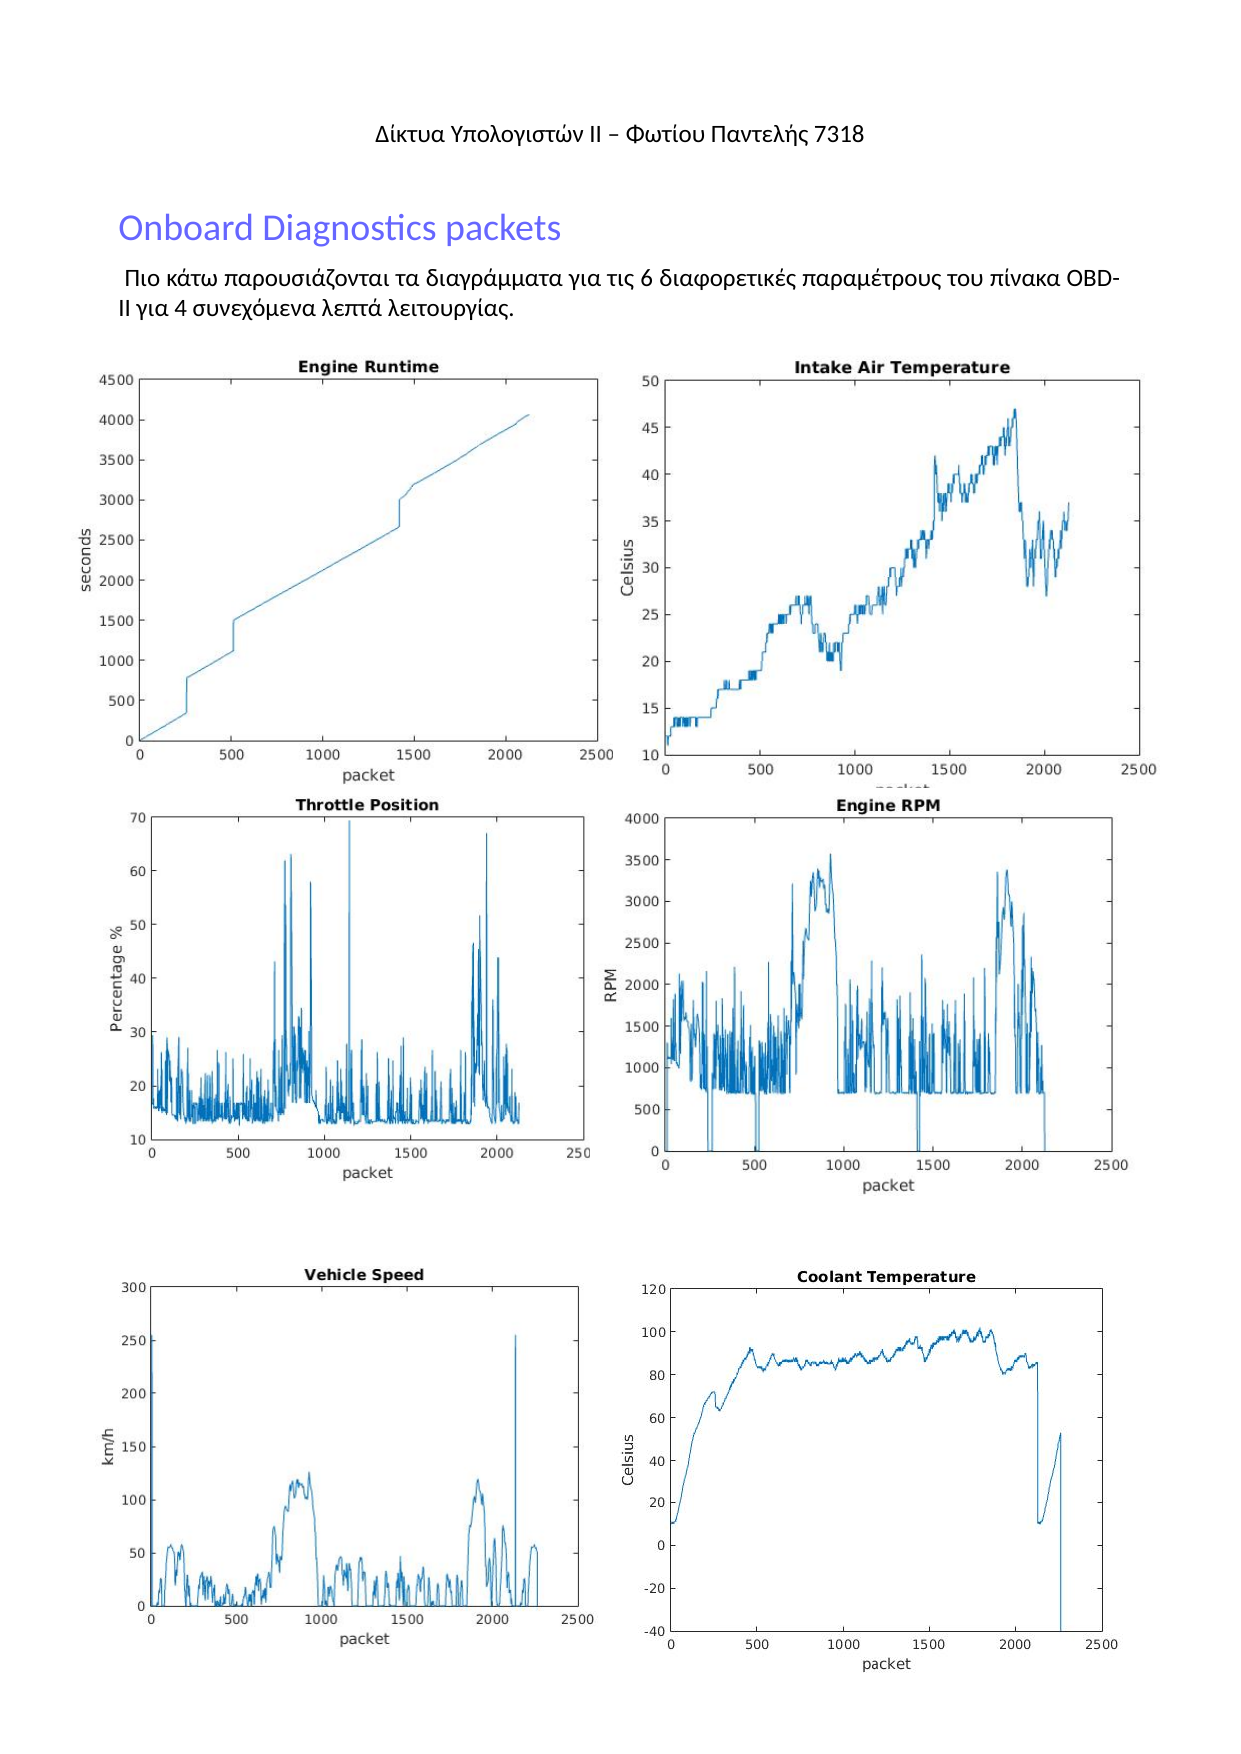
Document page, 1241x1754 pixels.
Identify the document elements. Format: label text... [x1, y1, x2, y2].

subtitle Πιο κάτω παρουσιάζονται τα διαγράμματα για τις 6 διαφορετικές παραμέτρους του πίνακα ΟBD-II για 4 συνεχόμενα λεπτά λειτουργίας. [118, 262, 1122, 323]
picture [63, 347, 1166, 1196]
subtitle Onboard Diagnostics packets [118, 203, 1122, 249]
picture [79, 1258, 1154, 1676]
